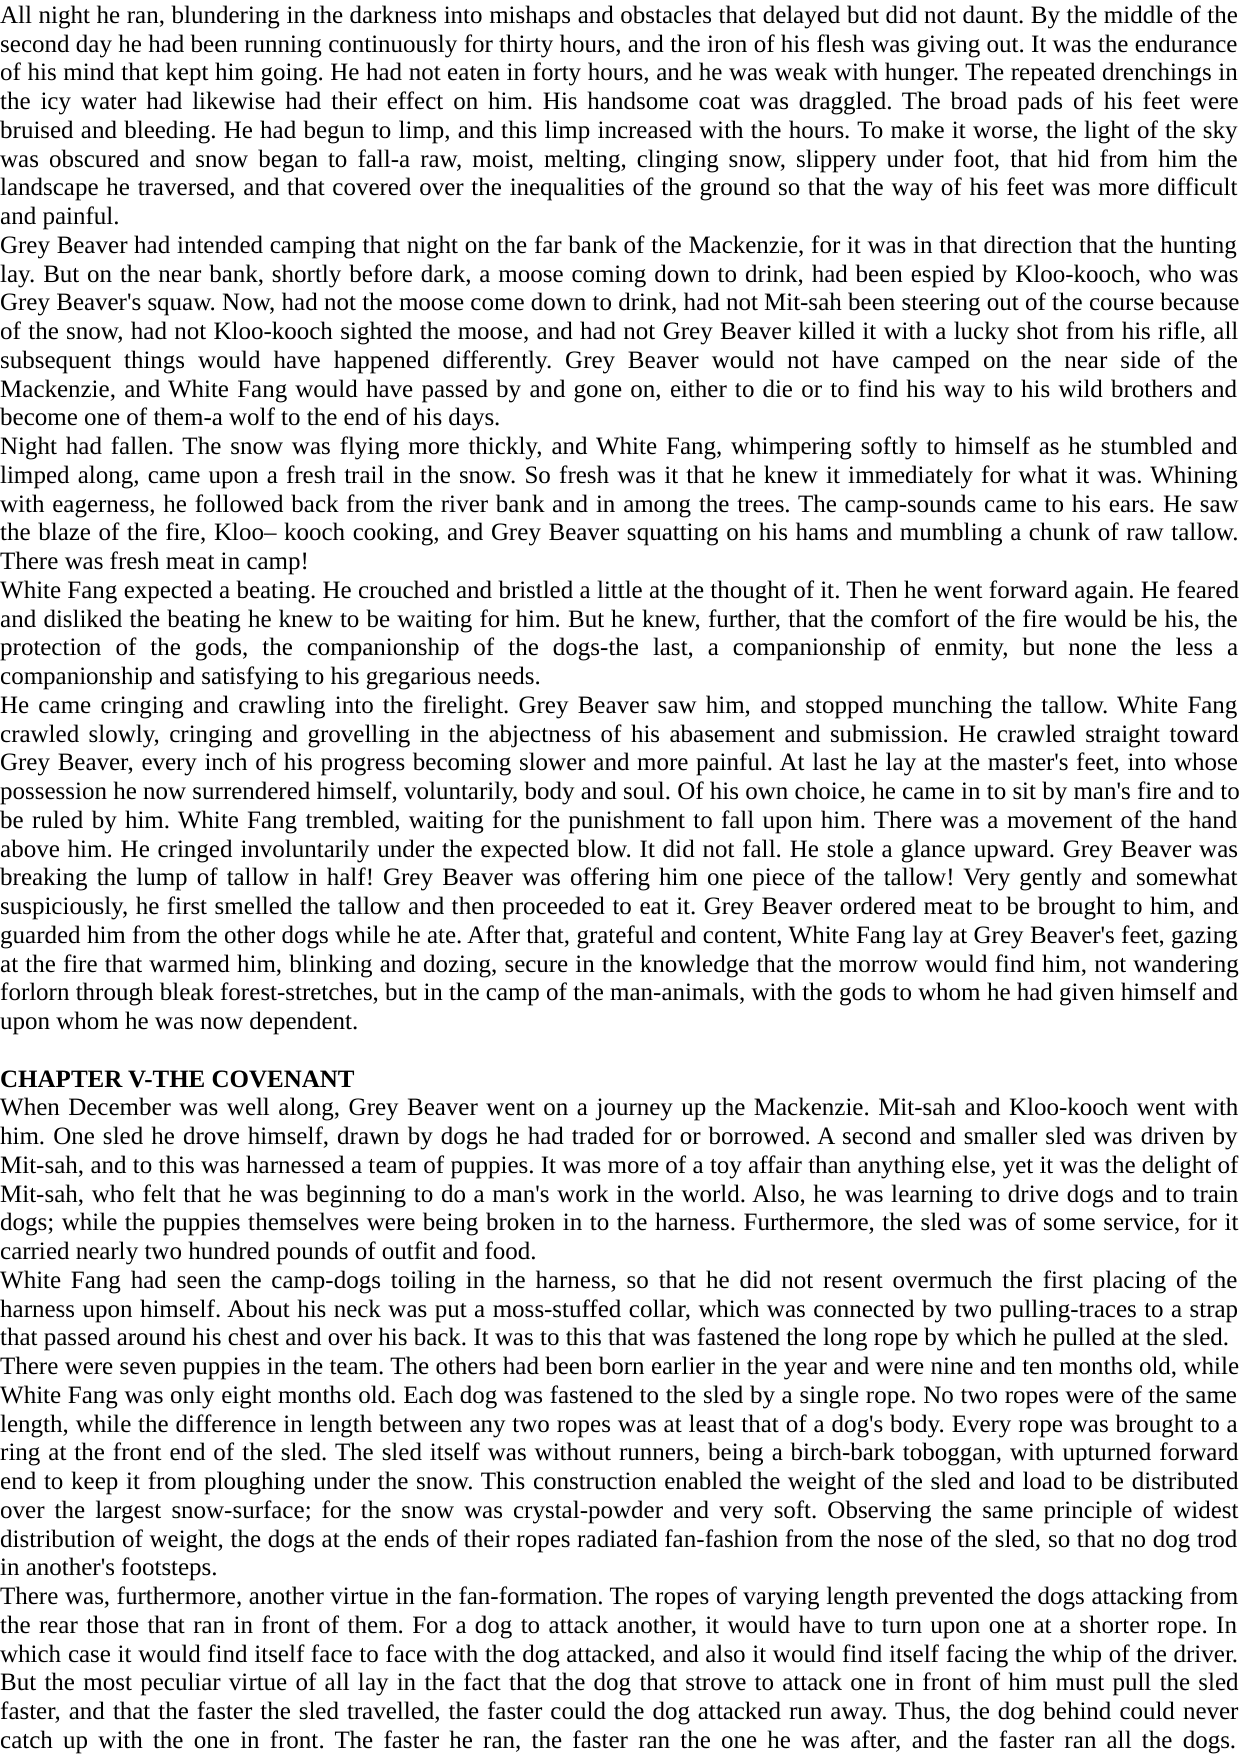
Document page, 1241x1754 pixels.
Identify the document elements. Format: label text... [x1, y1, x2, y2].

text There were seven puppies in the team. The others had been born earlier in the year and were nine and ten months old, while White Fang was only eight months old. Each dog was fastened to the sled by a single rope. No two ropes were of the same length, while the difference in length between any two ropes was at least that of a dog's body. Every rope was brought to a ring at the front end of the sled. The sled itself was without runners, being a birch-bark toboggan, with upturned forward end to keep it from ploughing under the snow. This construction enabled the weight of the sled and load to be distributed over the largest snow-surface; for the snow was crystal-powder and very soft. Observing the same principle of widest distribution of weight, the dogs at the ends of their ropes radiated fan-fashion from the nose of the sled, so that no dog trod in another's footsteps. [0, 1351, 1240, 1581]
subtitle CHAPTER V-THE COVENANT [0, 1064, 1240, 1092]
text All night he ran, blundering in the darkness into mishaps and obstacles that delayed but did not daunt. By the middle of the second day he had been running continuously for thirty hours, and the iron of his flesh was giving out. It was the endurance of his mind that kept him going. He had not eaten in forty hours, and he was weak with hunger. The repeated drenchings in the icy water had likewise had their effect on him. His handsome coat was draggled. The broad pads of his feet were bruised and bleeding. He had begun to limp, and this limp increased with the hours. To make it worse, the light of the sky was obscured and snow began to fall-a raw, moist, melting, clinging snow, slippery under foot, that hid from him the landscape he traversed, and that covered over the inequalities of the ground so that the way of his feet was more difficult and painful. [0, 0, 1240, 230]
text White Fang expected a beating. He crouched and bristled a little at the thought of it. Then he went forward again. He feared and disliked the beating he knew to be waiting for him. But he knew, further, that the comfort of the fire would be his, the protection of the gods, the companionship of the dogs-the last, a companionship of enmity, but none the less a companionship and satisfying to his gregarious needs. [0, 575, 1240, 690]
text Night had fallen. The snow was flying more thickly, and White Fang, whimpering softly to himself as he stumbled and limped along, came upon a fresh trail in the snow. So fresh was it that he knew it immediately for what it was. Whining with eagerness, he followed back from the river bank and in among the trees. The camp-sounds came to his ears. He saw the blaze of the fire, Kloo– kooch cooking, and Grey Beaver squatting on his hams and mumbling a chunk of raw tallow. There was fresh meat in camp! [0, 431, 1240, 575]
text When December was well along, Grey Beaver went on a journey up the Mackenzie. Mit-sah and Kloo-kooch went with him. One sled he drove himself, drawn by dogs he had traded for or borrowed. A second and smaller sled was driven by Mit-sah, and to this was harnessed a team of puppies. It was more of a toy affair than anything else, yet it was the delight of Mit-sah, who felt that he was beginning to do a man's work in the world. Also, he was learning to drive dogs and to train dogs; while the puppies themselves were being broken in to the harness. Furthermore, the sled was of some service, for it carried nearly two hundred pounds of outfit and food. [0, 1092, 1240, 1265]
text There was, furthermore, another virtue in the fan-formation. The ropes of varying length prevented the dogs attacking from the rear those that ran in front of them. For a dog to attack another, it would have to turn upon one at a shorter rope. In which case it would find itself face to face with the dog attacked, and also it would find itself facing the whip of the driver. But the most peculiar virtue of all lay in the fact that the dog that strove to attack one in front of him must pull the sled faster, and that the faster the sled travelled, the faster could the dog attacked run away. Thus, the dog behind could never catch up with the one in front. The faster he ran, the faster ran the one he was after, and the faster ran all the dogs. [0, 1581, 1240, 1754]
text White Fang had seen the camp-dogs toiling in the harness, so that he did not resent overmuch the first placing of the harness upon himself. About his neck was put a moss-stuffed collar, which was connected by two pulling-traces to a strap that passed around his chest and over his back. It was to this that was fastened the long rope by which he pulled at the sled. [0, 1265, 1240, 1351]
text He came cringing and crawling into the firelight. Grey Beaver saw him, and stopped munching the tallow. White Fang crawled slowly, cringing and grovelling in the abjectness of his abasement and submission. He crawled straight toward Grey Beaver, every inch of his progress becoming slower and more painful. At last he lay at the master's feet, into whose possession he now surrendered himself, voluntarily, body and soul. Of his own choice, he came in to sit by man's fire and to be ruled by him. White Fang trembled, waiting for the punishment to fall upon him. There was a movement of the hand above him. He cringed involuntarily under the expected blow. It did not fall. He stole a glance upward. Grey Beaver was breaking the lump of tallow in half! Grey Beaver was offering him one piece of the tallow! Very gently and somewhat suspiciously, he first smelled the tallow and then proceeded to eat it. Grey Beaver ordered meat to be brought to him, and guarded him from the other dogs while he ate. After that, grateful and content, White Fang lay at Grey Beaver's feet, gazing at the fire that warmed him, blinking and dozing, secure in the knowledge that the morrow would find him, not wandering forlorn through bleak forest-stretches, but in the camp of the man-animals, with the gods to whom he had given himself and upon whom he was now dependent. [0, 690, 1240, 1035]
text Grey Beaver had intended camping that night on the far bank of the Mackenzie, for it was in that direction that the hunting lay. But on the near bank, shortly before dark, a moose coming down to drink, had been espied by Kloo-kooch, who was Grey Beaver's squaw. Now, had not the moose come down to drink, had not Mit-sah been steering out of the course because of the snow, had not Kloo-kooch sighted the moose, and had not Grey Beaver killed it with a lucky shot from his rifle, all subsequent things would have happened differently. Grey Beaver would not have camped on the near side of the Mackenzie, and White Fang would have passed by and gone on, either to die or to find his way to his wild brothers and become one of them-a wolf to the end of his days. [0, 230, 1240, 431]
